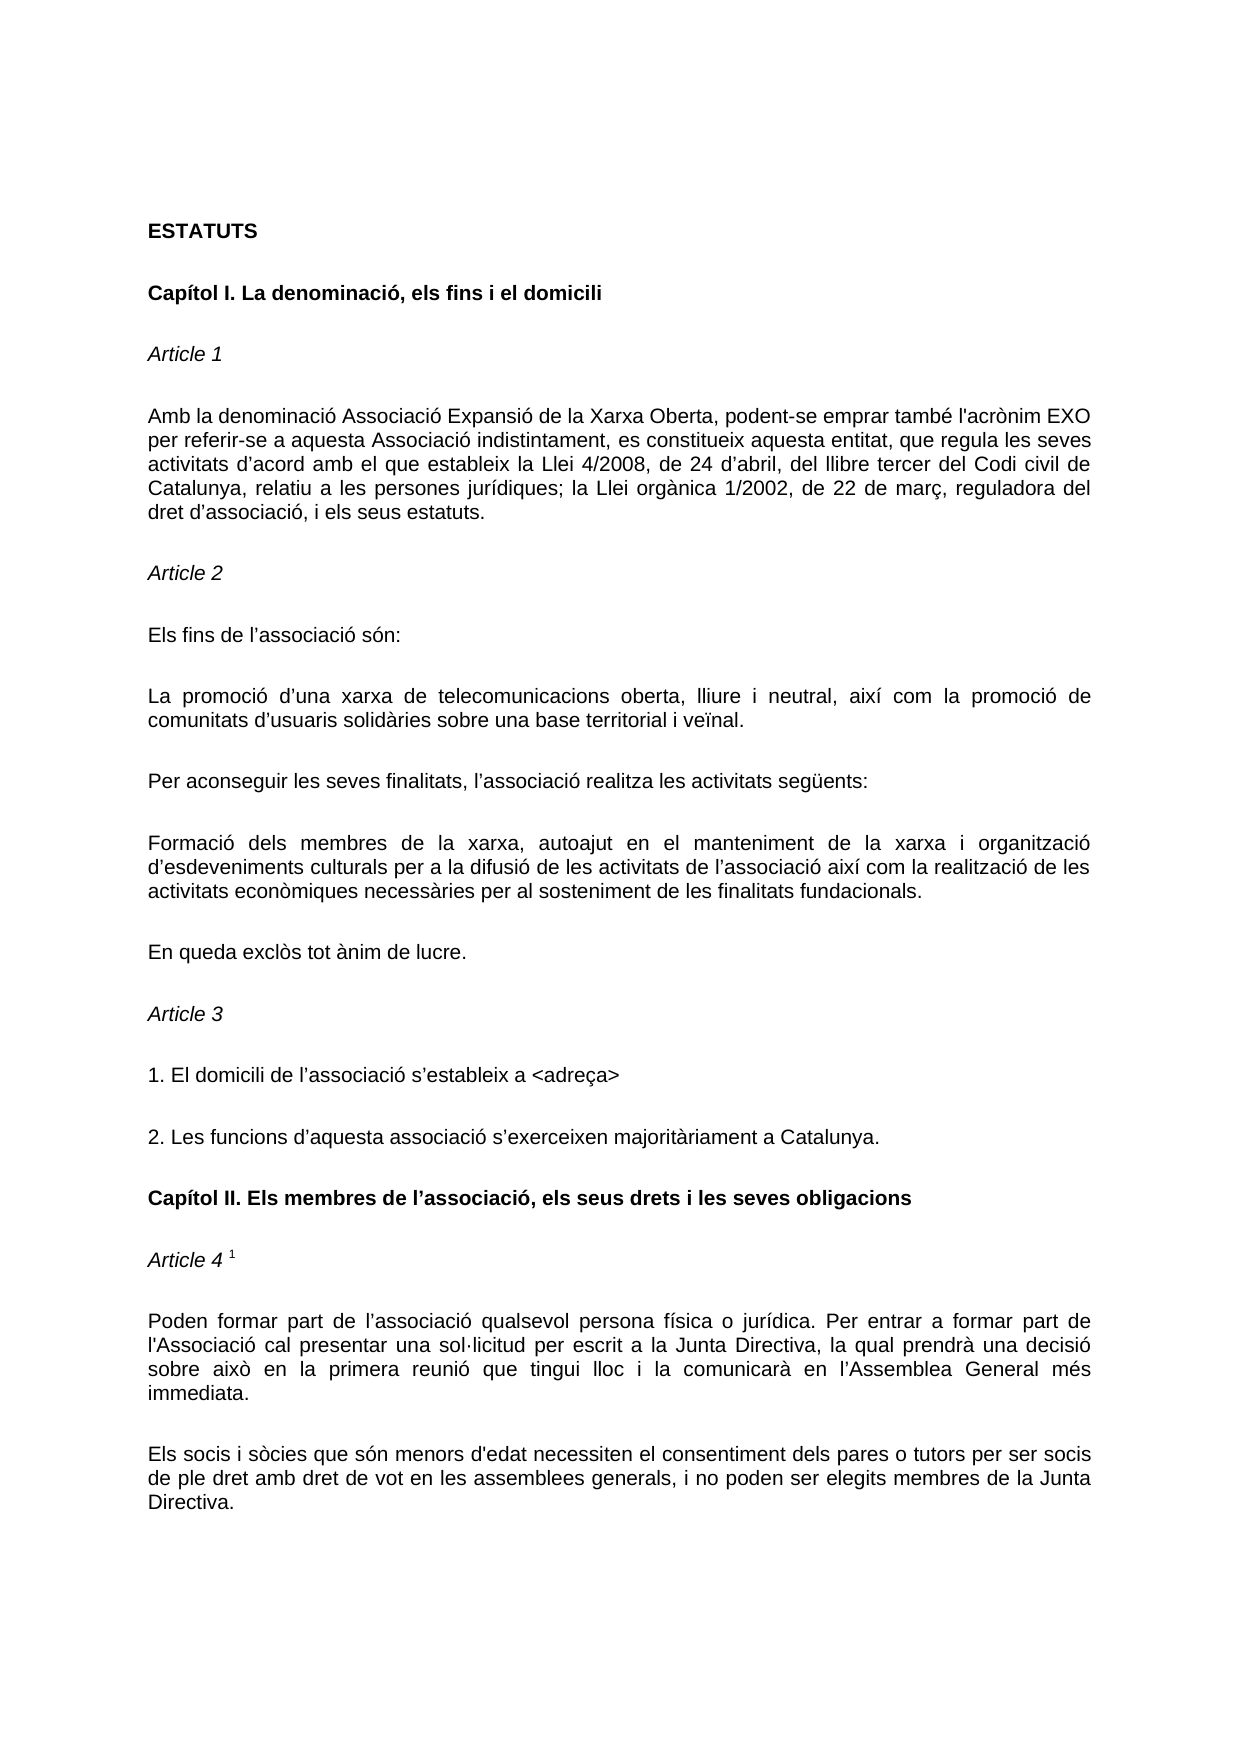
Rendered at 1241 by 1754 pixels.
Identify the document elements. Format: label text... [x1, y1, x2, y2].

text Poden formar part de l’associació qualsevol persona física o jurídica. Per entrar a formar part de l'Associació cal presentar una sol·licitud per escrit a la Junta Directiva, la qual prendrà una decisió sobre això en la primera reunió que tingui lloc i la comunicarà en l’Assemblea General més immediata. [148, 1309, 1092, 1405]
text Capítol II. Els membres de l’associació, els seus drets i les seves obligacions [148, 1186, 1092, 1210]
text 2. Les funcions d’aquesta associació s’exerceixen majoritàriament a Catalunya. [148, 1124, 1092, 1148]
text Article 2 [148, 561, 1092, 585]
text Per aconseguir les seves finalitats, l’associació realitza les activitats següents: [148, 769, 1092, 793]
text La promoció d’una xarxa de telecomunicacions oberta, lliure i neutral, així com la promoció de comunitats d’usuaris solidàries sobre una base territorial i veïnal. [148, 684, 1092, 732]
text Els socis i sòcies que són menors d'edat necessiten el consentiment dels pares o tutors per ser socis de ple dret amb dret de vot en les assemblees generals, i no poden ser elegits membres de la Junta Directiva. [148, 1442, 1092, 1514]
text Els fins de l’associació són: [148, 622, 1092, 646]
text Capítol I. La denominació, els fins i el domicili [148, 281, 1092, 305]
text En queda exclòs tot ànim de lucre. [148, 940, 1092, 964]
text Article 3 [148, 1002, 1092, 1026]
text Article 4 1 [148, 1247, 1092, 1271]
text Amb la denominació Associació Expansió de la Xarxa Oberta, podent-se emprar també l'acrònim EXO per referir-se a aquesta Associació indistintament, es constitueix aquesta entitat, que regula les seves activitats d’acord amb el que estableix la Llei 4/2008, de 24 d’abril, del llibre tercer del Codi civil de Catalunya, relatiu a les persones jurídiques; la Llei orgànica 1/2002, de 22 de març, reguladora del dret d’associació, i els seus estatuts. [148, 404, 1092, 523]
text Formació dels membres de la xarxa, autoajut en el manteniment de la xarxa i organització d’esdeveniments culturals per a la difusió de les activitats de l’associació així com la realització de les activitats econòmiques necessàries per al sosteniment de les finalitats fundacionals. [148, 831, 1092, 903]
subtitle ESTATUTS [148, 219, 1092, 243]
text Article 1 [148, 342, 1092, 366]
text 1. El domicili de l’associació s’estableix a <adreça> [148, 1063, 1092, 1087]
